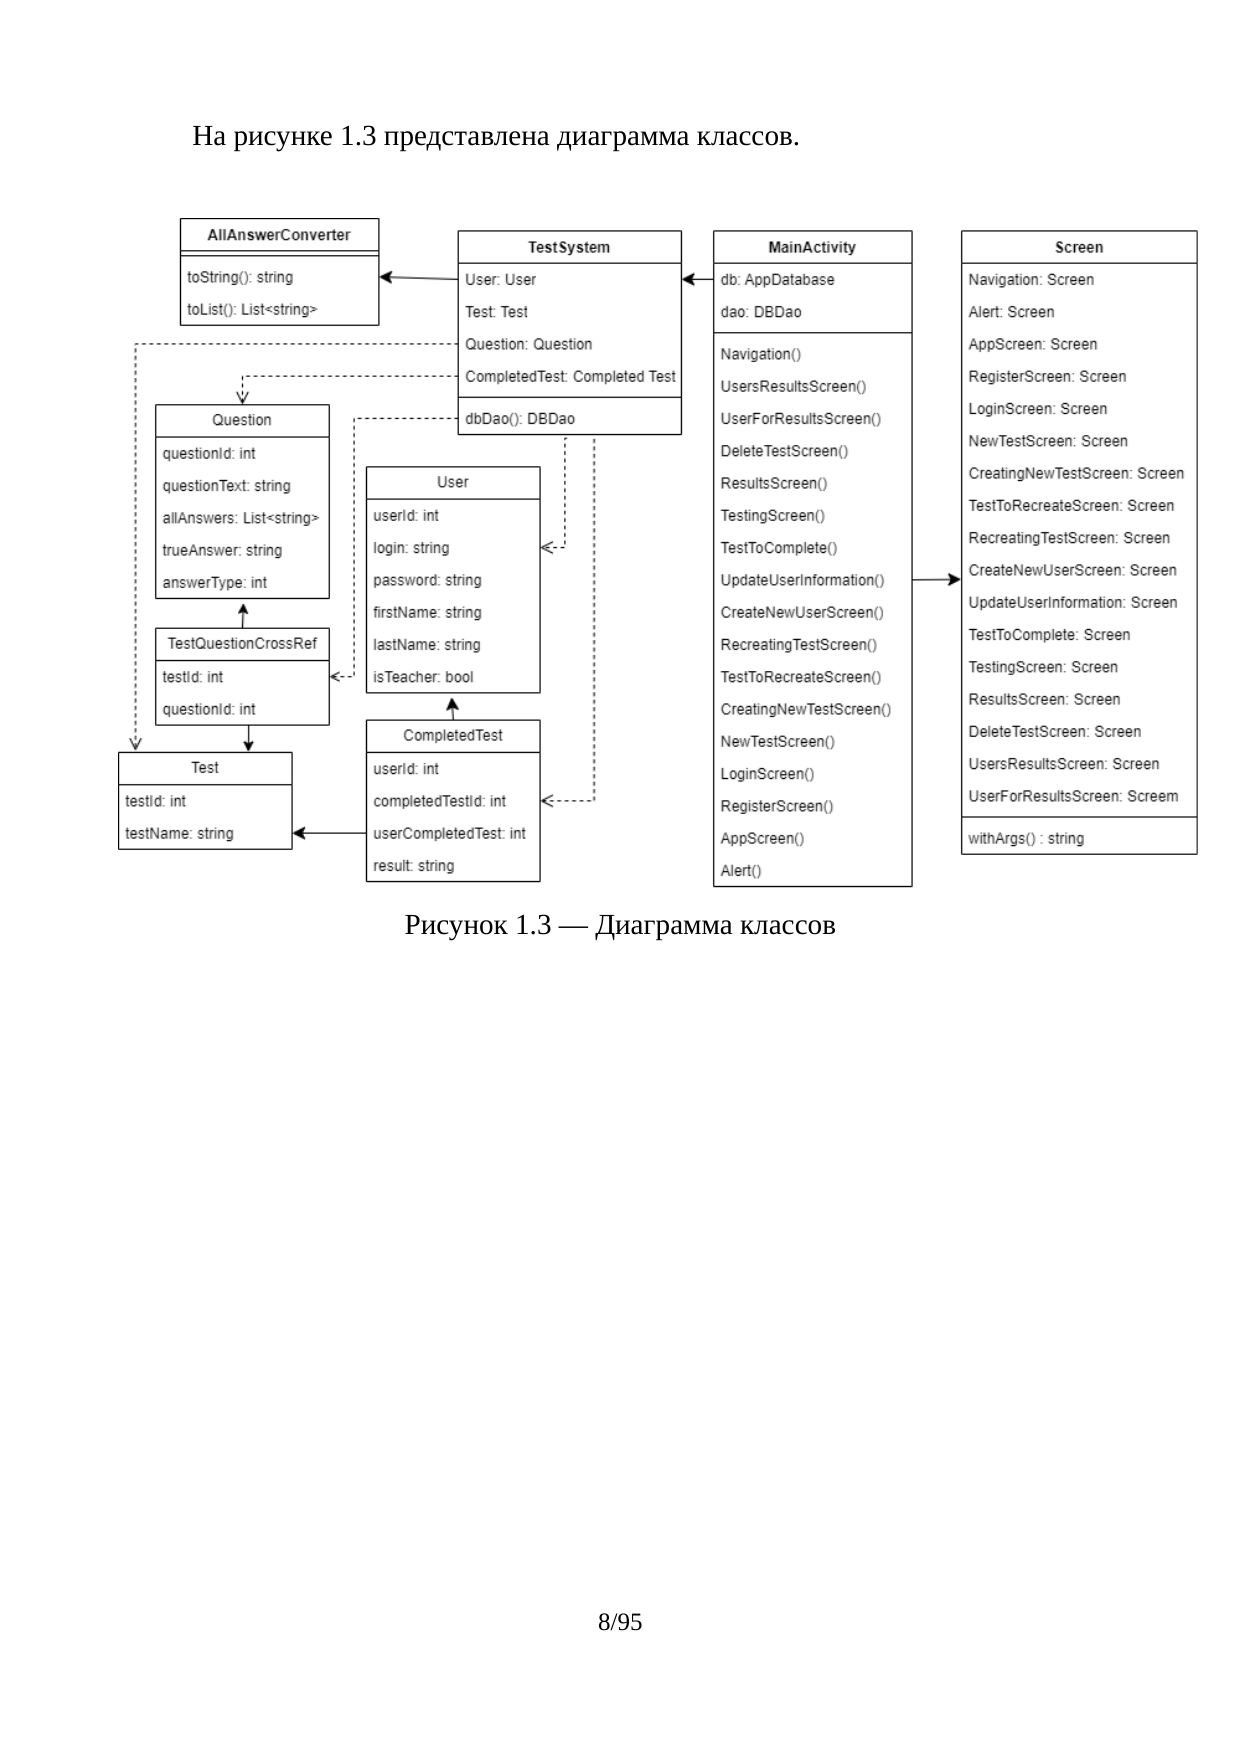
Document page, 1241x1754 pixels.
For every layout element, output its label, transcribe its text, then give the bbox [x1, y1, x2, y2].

text Рисунок 1.3 — Диаграмма классов [118, 907, 1122, 991]
text На рисунке 1.3 представлена диаграмма классов. [118, 118, 1122, 152]
picture [118, 218, 1198, 891]
